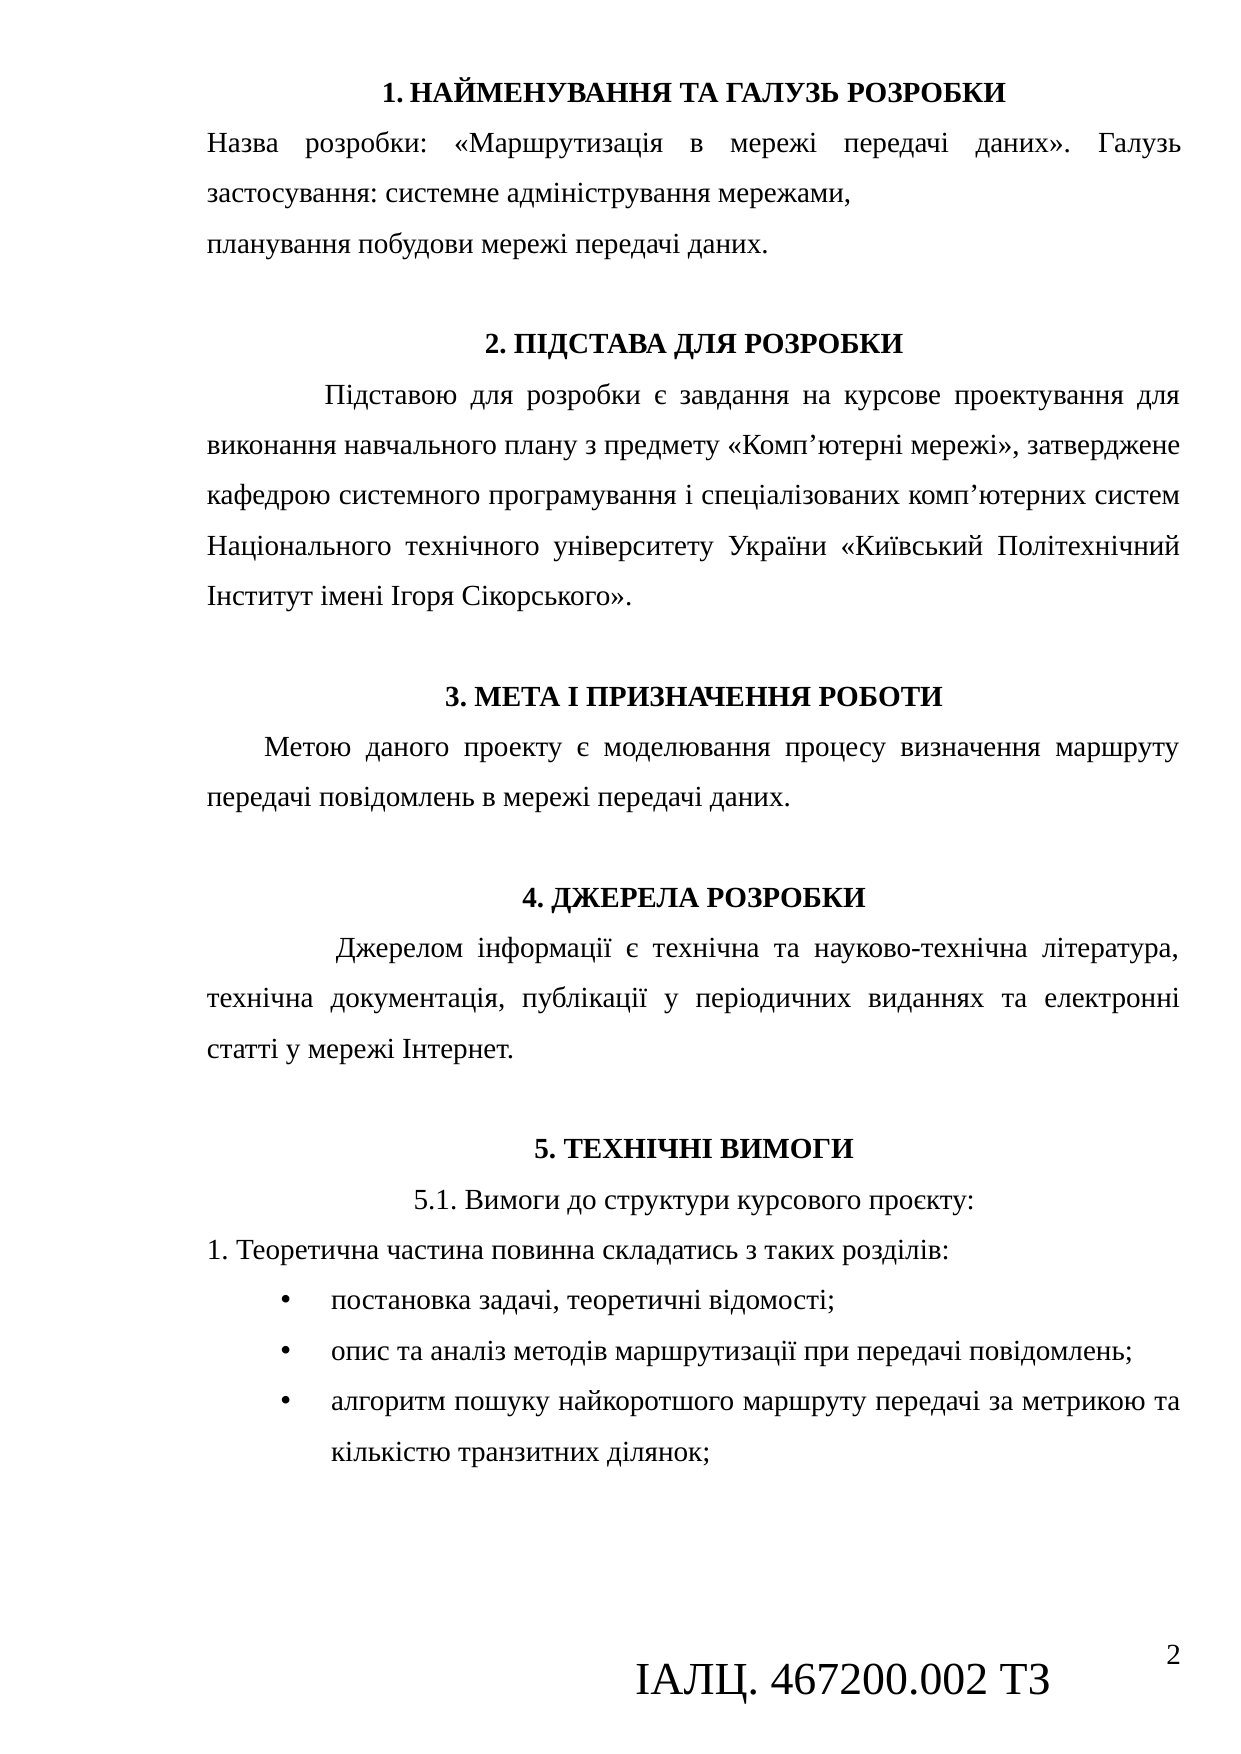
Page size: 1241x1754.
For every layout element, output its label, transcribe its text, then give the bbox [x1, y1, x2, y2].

text Джерелом інформації є технічна та науково-технічна література, технічна документація, публікації у періодичних виданнях та електронні статті у мережі Інтернет. [207, 930, 1181, 1064]
text 3. МЕТА І ПРИЗНАЧЕННЯ РОБОТИ [207, 679, 1181, 712]
text планування побудови мережі передачі даних. [207, 226, 1181, 259]
text 5. ТЕХНІЧНІ ВИМОГИ [207, 1132, 1181, 1165]
text 2 [1146, 1637, 1201, 1671]
text Назва розробки: «Маршрутизація в мережі передачі даних». Галузь застосування: системне адміністрування мережами, [207, 125, 1181, 209]
text 1. НАЙМЕНУВАННЯ ТА ГАЛУЗЬ РОЗРОБКИ [207, 75, 1181, 108]
text Підставою для розробки є завдання на курсове проектування для виконання навчального плану з предмету «Комп’ютерні мережі», затверджене кафедрою системного програмування і спеціалізованих комп’ютерних систем Національного технічного університету України «Київський Політехнічний Інститут імені Ігоря Сікорського». [207, 377, 1181, 612]
text 1. Теоретична частина повинна складатись з таких розділів: [207, 1232, 1181, 1266]
list опис та аналіз методів маршрутизації при передачі повідомлень; [281, 1333, 1181, 1367]
text 2. ПІДСТАВА ДЛЯ РОЗРОБКИ [207, 327, 1181, 360]
text 5.1. Вимоги до структури курсового проєкту: [207, 1182, 1181, 1215]
list алгоритм пошуку найкоротшого маршруту передачі за метрикою та кількістю транзитних ділянок; [281, 1383, 1181, 1467]
text 4. ДЖЕРЕЛА РОЗРОБКИ [207, 880, 1181, 913]
text Метою даного проекту є моделювання процесу визначення маршруту передачі повідомлень в мережі передачі даних. [207, 729, 1181, 813]
list постановка задачі, теоретичні відомості; [281, 1282, 1181, 1316]
